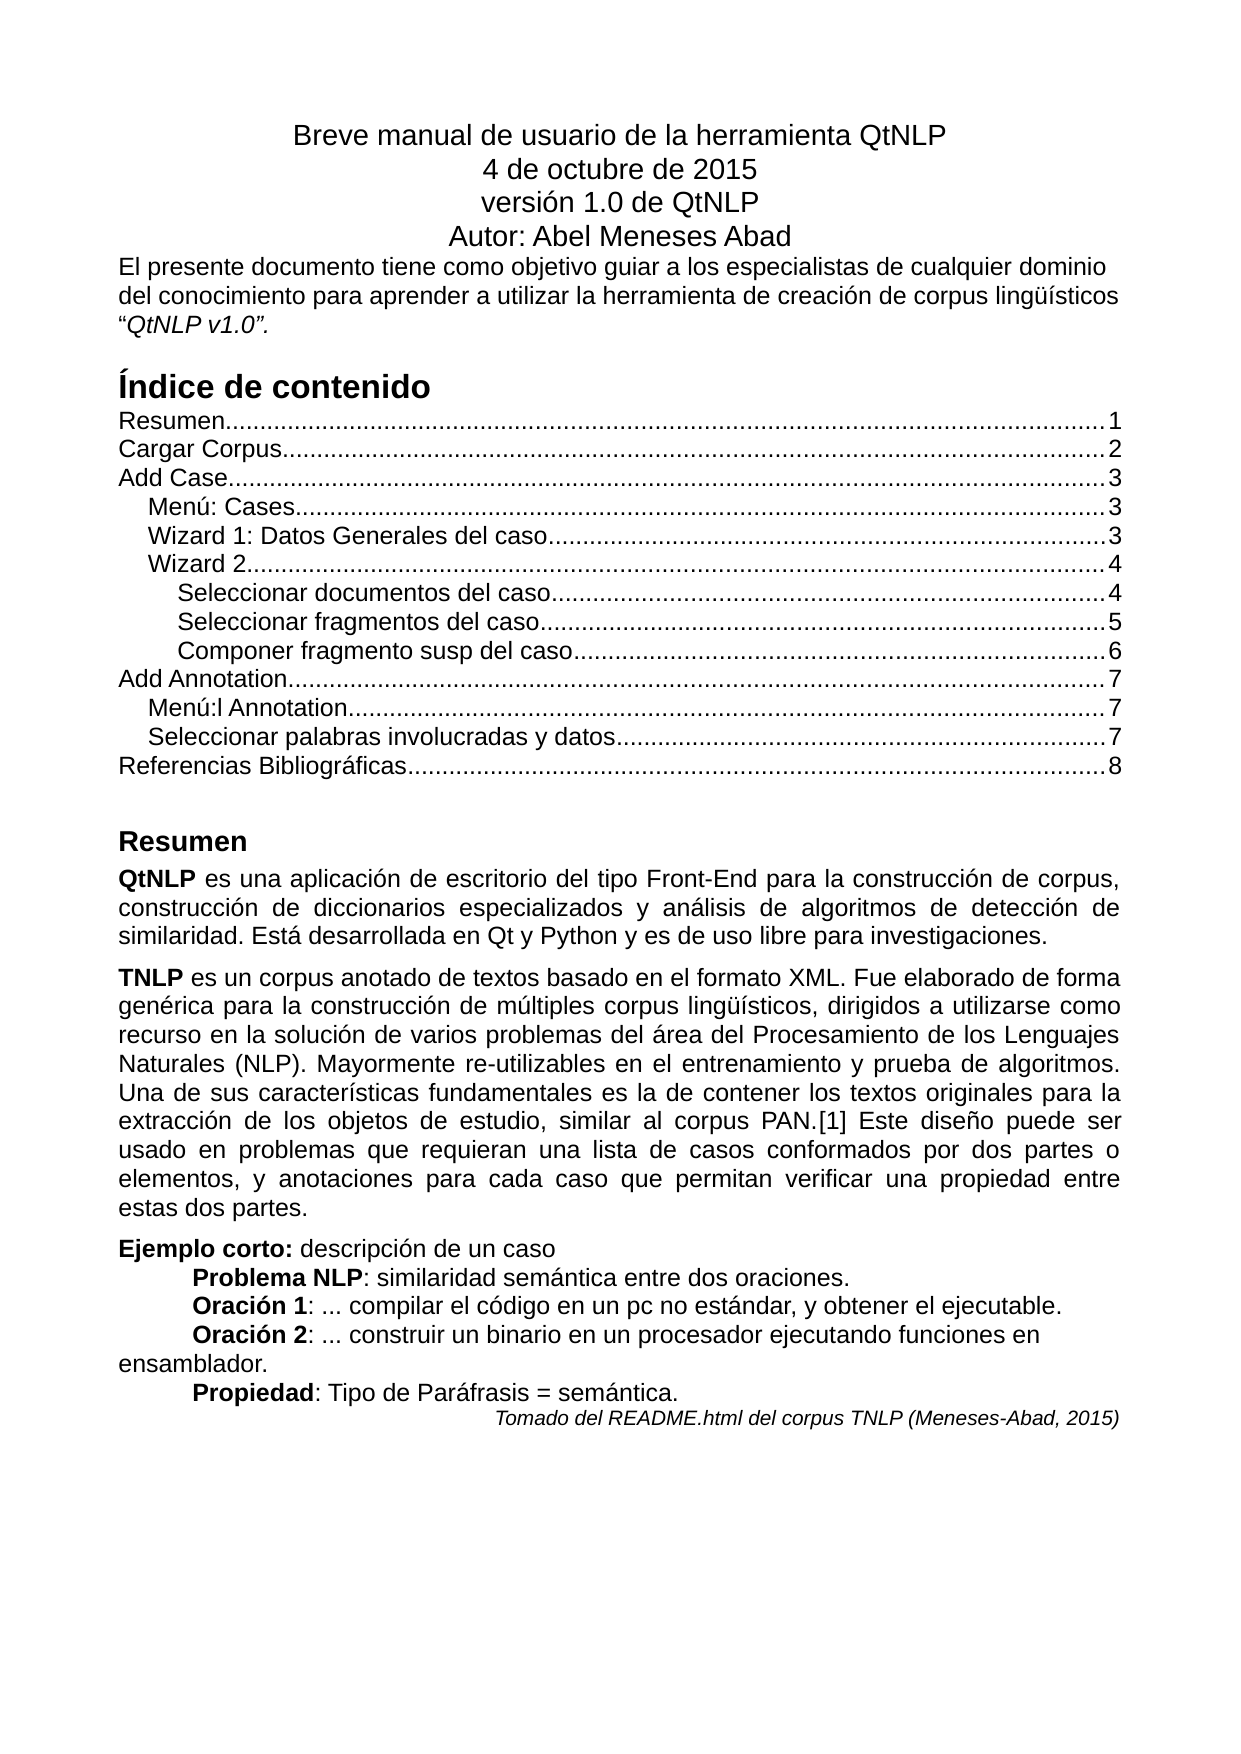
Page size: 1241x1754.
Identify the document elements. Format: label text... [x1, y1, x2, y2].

text versión 1.0 de QtNLP [118, 185, 1122, 219]
text Referencias Bibliográficas 8 [118, 751, 1122, 779]
text 4 de octubre de 2015 [118, 152, 1122, 185]
text El presente documento tiene como objetivo guiar a los especialistas de cualquier dominio del conocimiento para aprender a utilizar la herramienta de creación de corpus lingüísticos “QtNLP v1.0”. [118, 252, 1122, 338]
text Breve manual de usuario de la herramienta QtNLP [118, 118, 1122, 152]
text Oración 1: ... compilar el código en un pc no estándar, y obtener el ejecutable. [118, 1291, 1122, 1320]
text Resumen 1 [118, 406, 1122, 434]
text Wizard 1: Datos Generales del caso 3 [148, 521, 1122, 549]
text Seleccionar fragmentos del caso 5 [177, 607, 1122, 636]
text Cargar Corpus 2 [118, 434, 1122, 463]
text Autor: Abel Meneses Abad [118, 219, 1122, 252]
text Seleccionar palabras involucradas y datos 7 [148, 722, 1122, 751]
text Tomado del README.html del corpus TNLP (Meneses-Abad, 2015) [118, 1406, 1122, 1430]
text Propiedad: Tipo de Paráfrasis = semántica. [118, 1377, 1122, 1406]
text QtNLP es una aplicación de escritorio del tipo Front-End para la construcción de corpus, construcción de diccionarios especializados y análisis de algoritmos de detección de similaridad. Está desarrollada en Qt y Python y es de uso libre para investigaciones. [118, 864, 1122, 950]
subtitle Índice de contenido [118, 367, 1122, 406]
text TNLP es un corpus anotado de textos basado en el formato XML. Fue elaborado de forma genérica para la construcción de múltiples corpus lingüísticos, dirigidos a utilizarse como recurso en la solución de varios problemas del área del Procesamiento de los Lenguajes Naturales (NLP). Mayormente re-utilizables en el entrenamiento y prueba de algoritmos. Una de sus características fundamentales es la de contener los textos originales para la extracción de los objetos de estudio, similar al corpus PAN.[1]⁠ Este diseño puede ser usado en problemas que requieran una lista de casos conformados por dos partes o elementos, y anotaciones para cada caso que permitan verificar una propiedad entre estas dos partes. [118, 962, 1122, 1221]
text Menú:l Annotation 7 [148, 693, 1122, 722]
text Add Annotation 7 [118, 664, 1122, 693]
text Seleccionar documentos del caso 4 [177, 578, 1122, 607]
text Problema NLP: similaridad semántica entre dos oraciones. [118, 1262, 1122, 1291]
text Ejemplo corto: descripción de un caso [118, 1234, 1122, 1262]
text Oración 2: ... construir un binario en un procesador ejecutando funciones en ensamblador. [118, 1320, 1122, 1377]
text Add Case 3 [118, 463, 1122, 492]
subtitle Resumen [118, 825, 1122, 858]
text Componer fragmento susp del caso 6 [177, 636, 1122, 664]
text Menú: Cases 3 [148, 492, 1122, 521]
text Wizard 2 4 [148, 549, 1122, 578]
